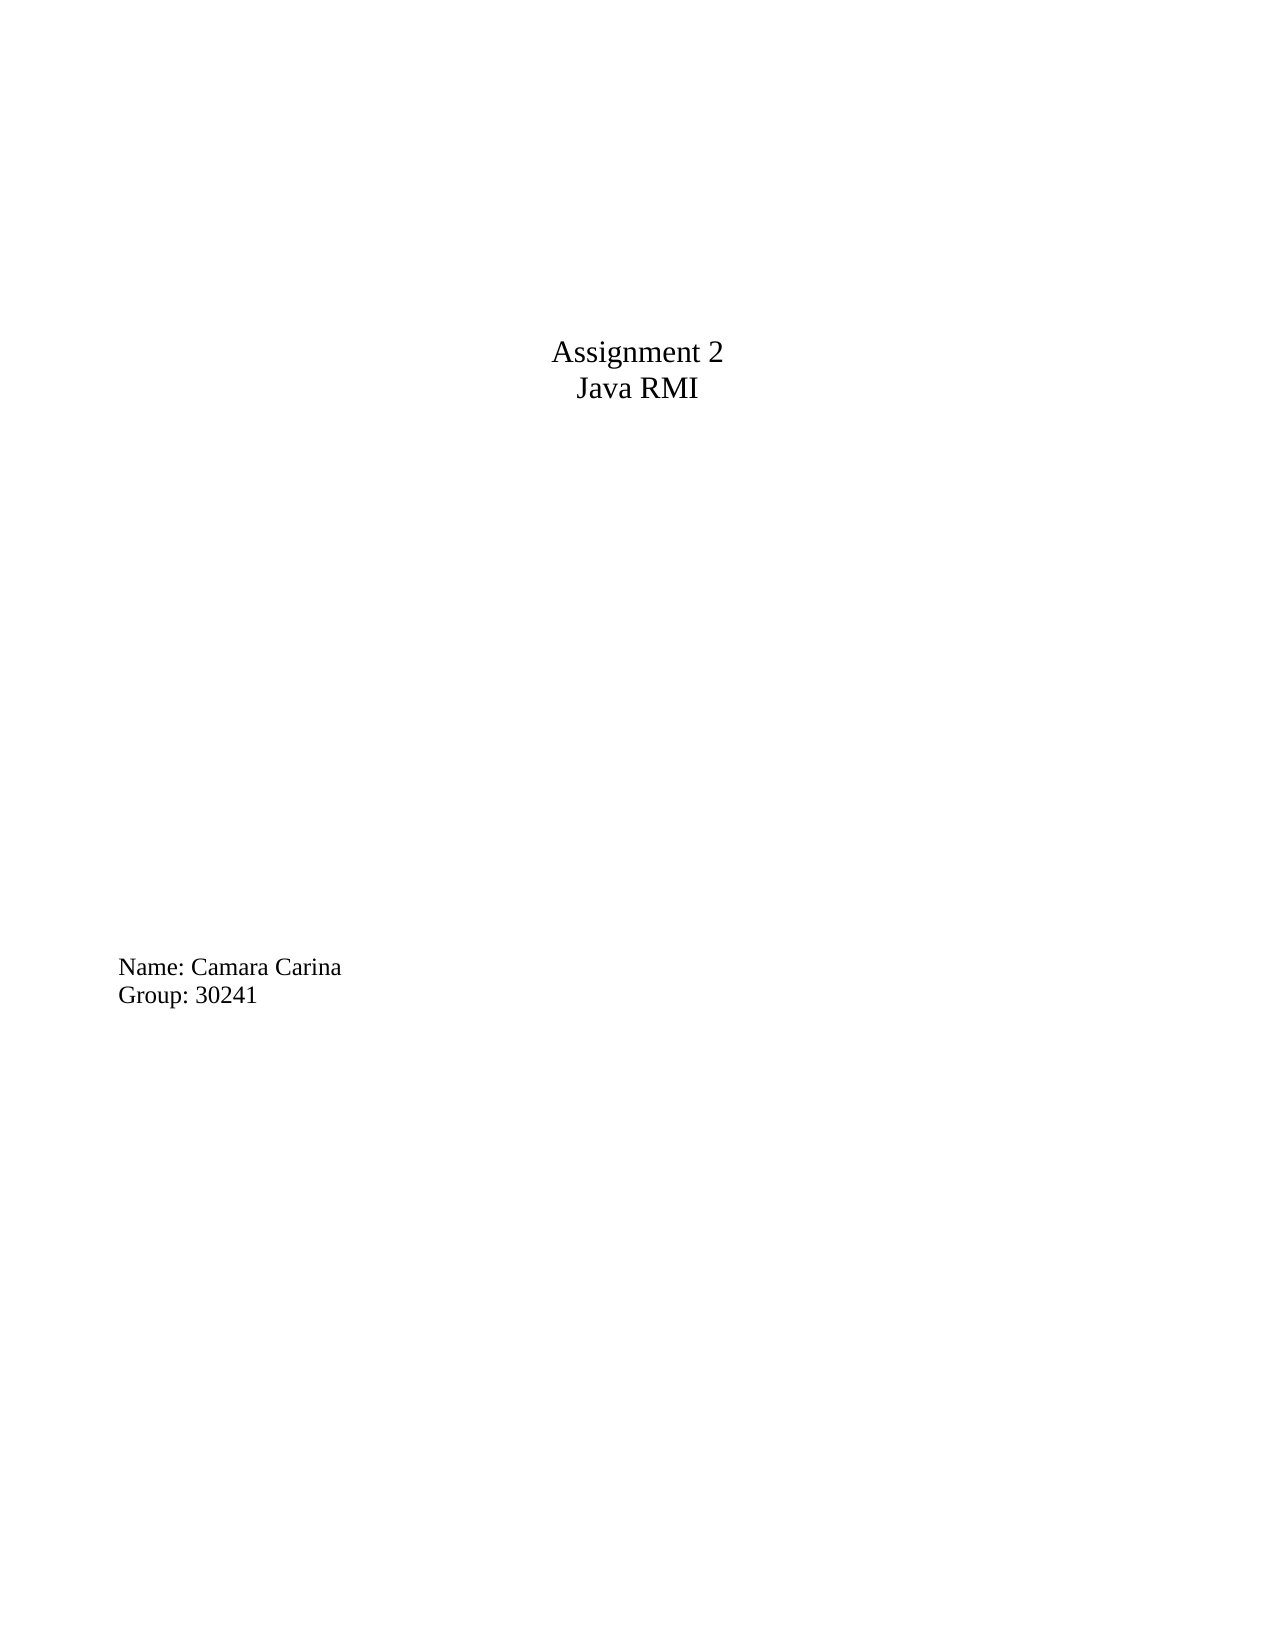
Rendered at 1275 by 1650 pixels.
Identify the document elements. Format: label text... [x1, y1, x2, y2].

text Assignment 2 [118, 334, 1157, 370]
text Java RMI [118, 370, 1157, 406]
text Group: 30241 [118, 981, 1157, 1009]
text Name: Camara Carina [118, 952, 1157, 981]
